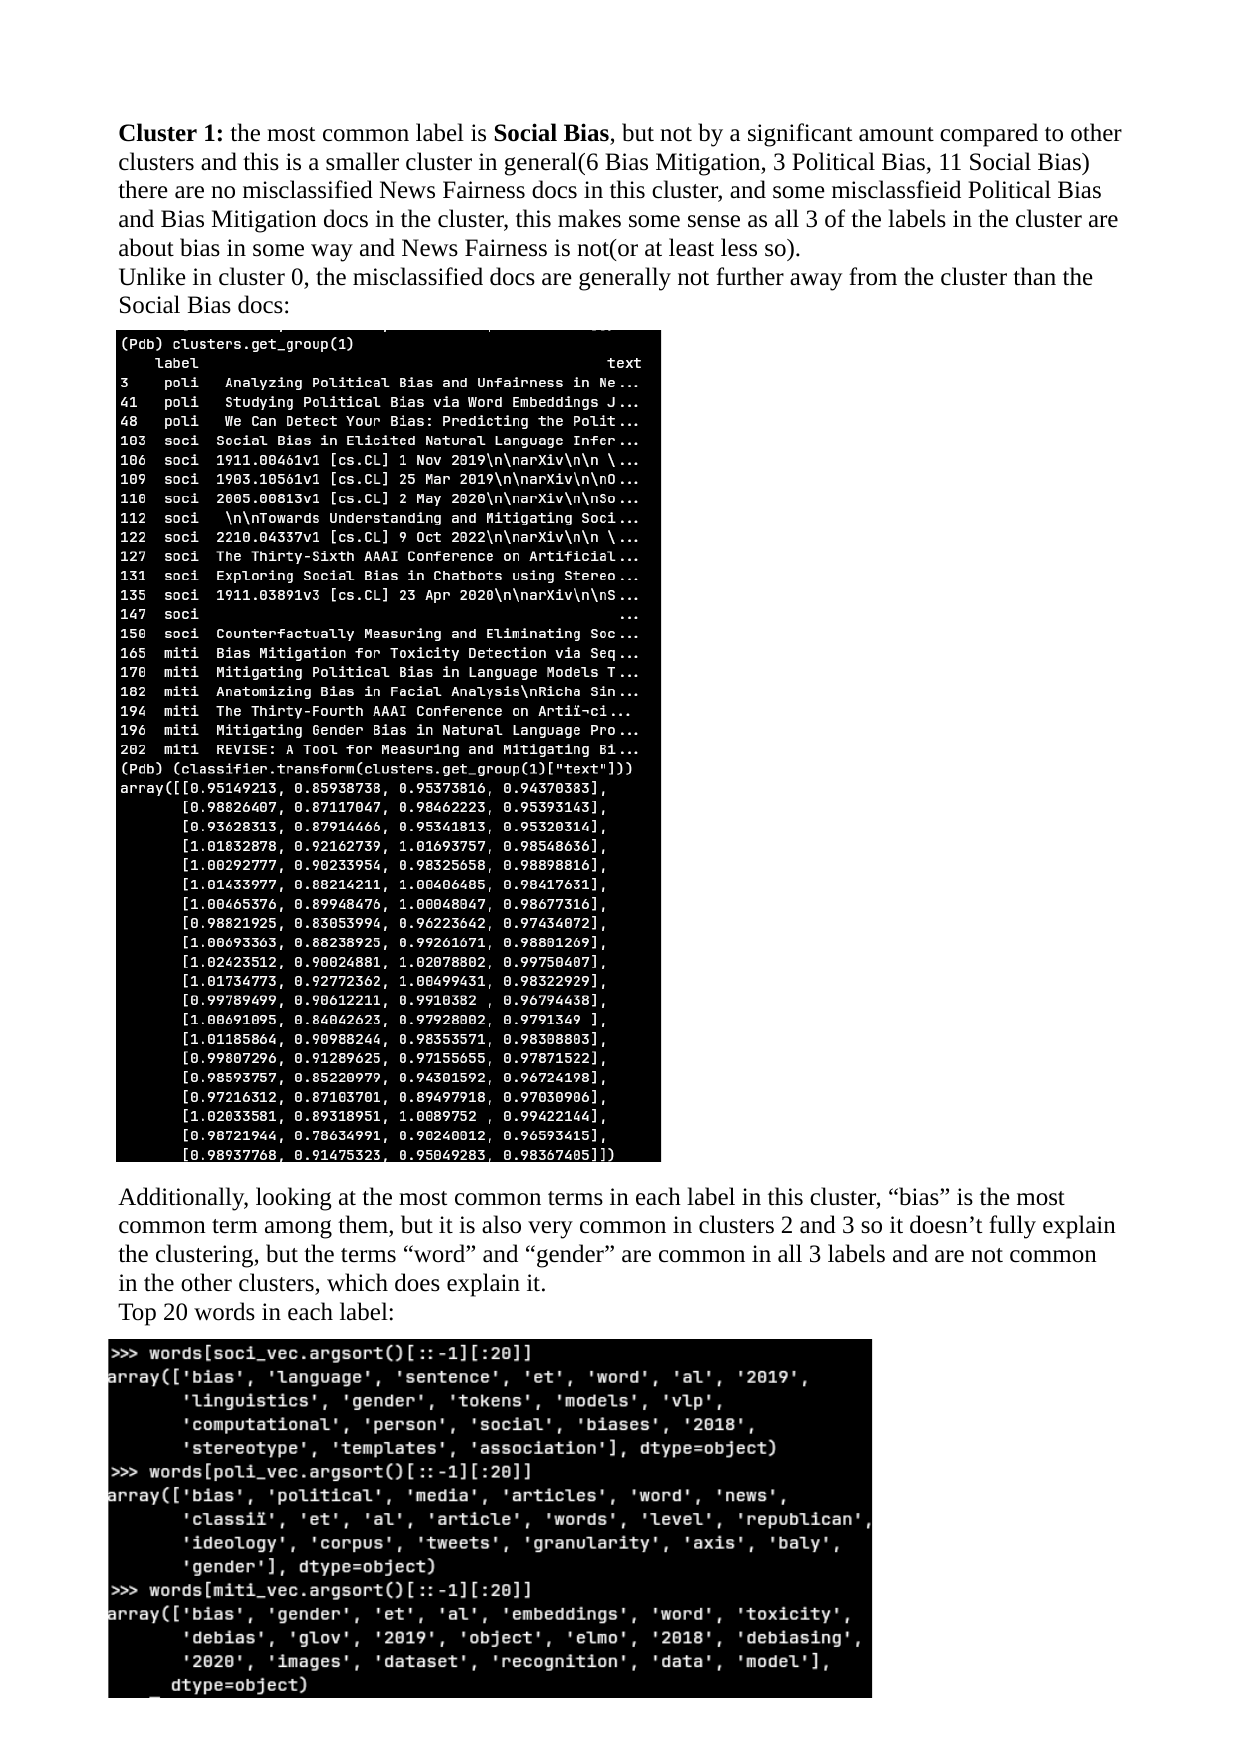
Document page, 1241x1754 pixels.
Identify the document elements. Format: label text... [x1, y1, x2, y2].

picture [108, 1339, 873, 1698]
text there are no misclassified News Fairness docs in this cluster, and some misclassfieid Political Bias and Bias Mitigation docs in the cluster, this makes some sense as all 3 of the labels in the cluster are about bias in some way and News Fairness is not(or at least less so). [118, 176, 1122, 262]
text Additionally, looking at the most common terms in each label in this cluster, “bias” is the most common term among them, but it is also very common in clusters 2 and 3 so it doesn’t fully explain the clustering, but the terms “word” and “gender” are common in all 3 labels and are not common in the other clusters, which does explain it. [118, 1182, 1122, 1297]
text Cluster 1: the most common label is Social Bias, but not by a significant amount compared to other clusters and this is a smaller cluster in general(6 Bias Mitigation, 3 Political Bias, 11 Social Bias) [118, 118, 1122, 176]
text Unlike in cluster 0, the misclassified docs are generally not further away from the cluster than the Social Bias docs: [118, 262, 1122, 319]
text Top 20 words in each label: [118, 1297, 1122, 1326]
picture [116, 330, 662, 1162]
